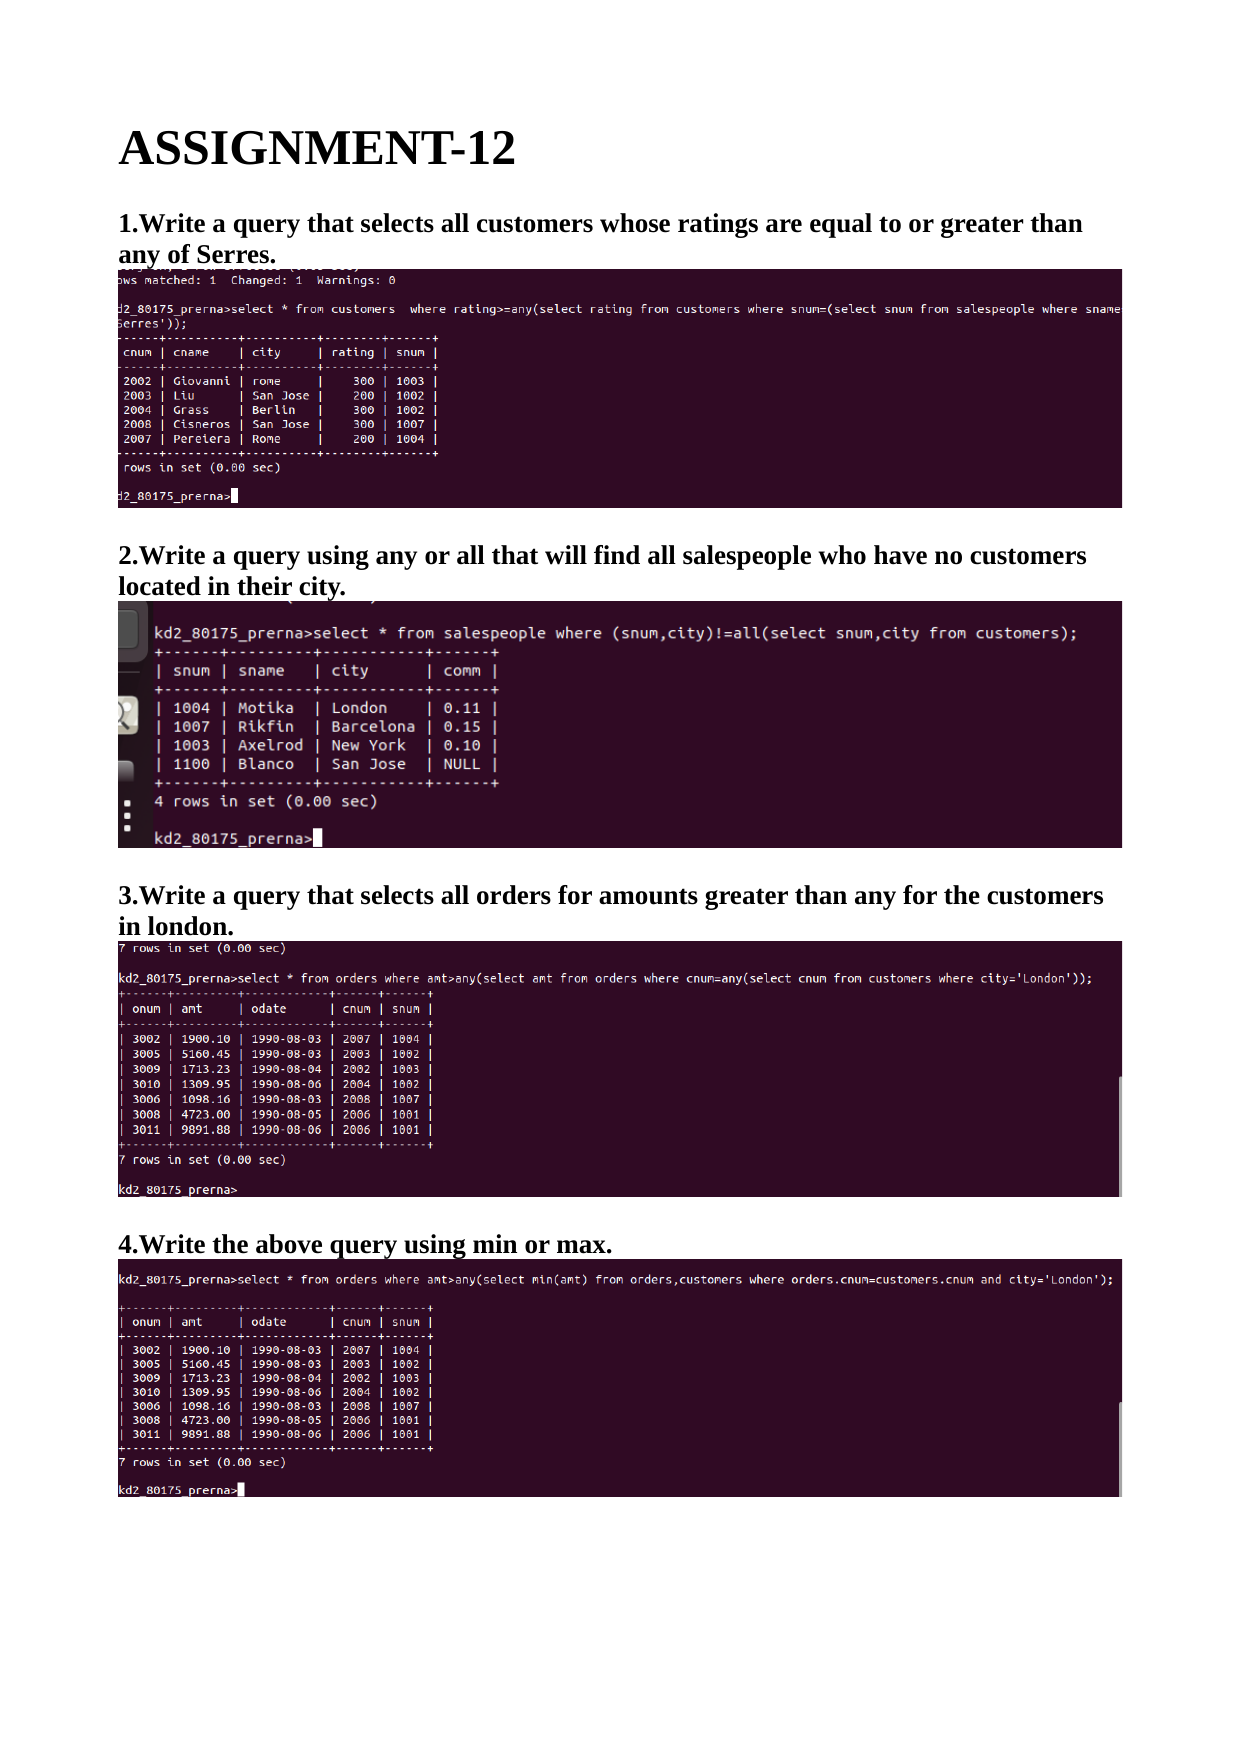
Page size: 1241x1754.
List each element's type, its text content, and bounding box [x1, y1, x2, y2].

picture [118, 1259, 1123, 1497]
picture [118, 601, 1123, 848]
text 1.Write a query that selects all customers whose ratings are equal to or greater than [118, 207, 1122, 238]
text ASSIGNMENT-12 [118, 118, 1122, 176]
picture [118, 941, 1123, 1197]
text 2.Write a query using any or all that will find all salespeople who have no customers located in their city. [118, 539, 1122, 601]
text any of Serres. [118, 238, 1122, 269]
text 3.Write a query that selects all orders for amounts greater than any for the customers in london. [118, 879, 1122, 941]
text 4.Write the above query using min or max. [118, 1228, 1122, 1259]
picture [118, 269, 1123, 508]
